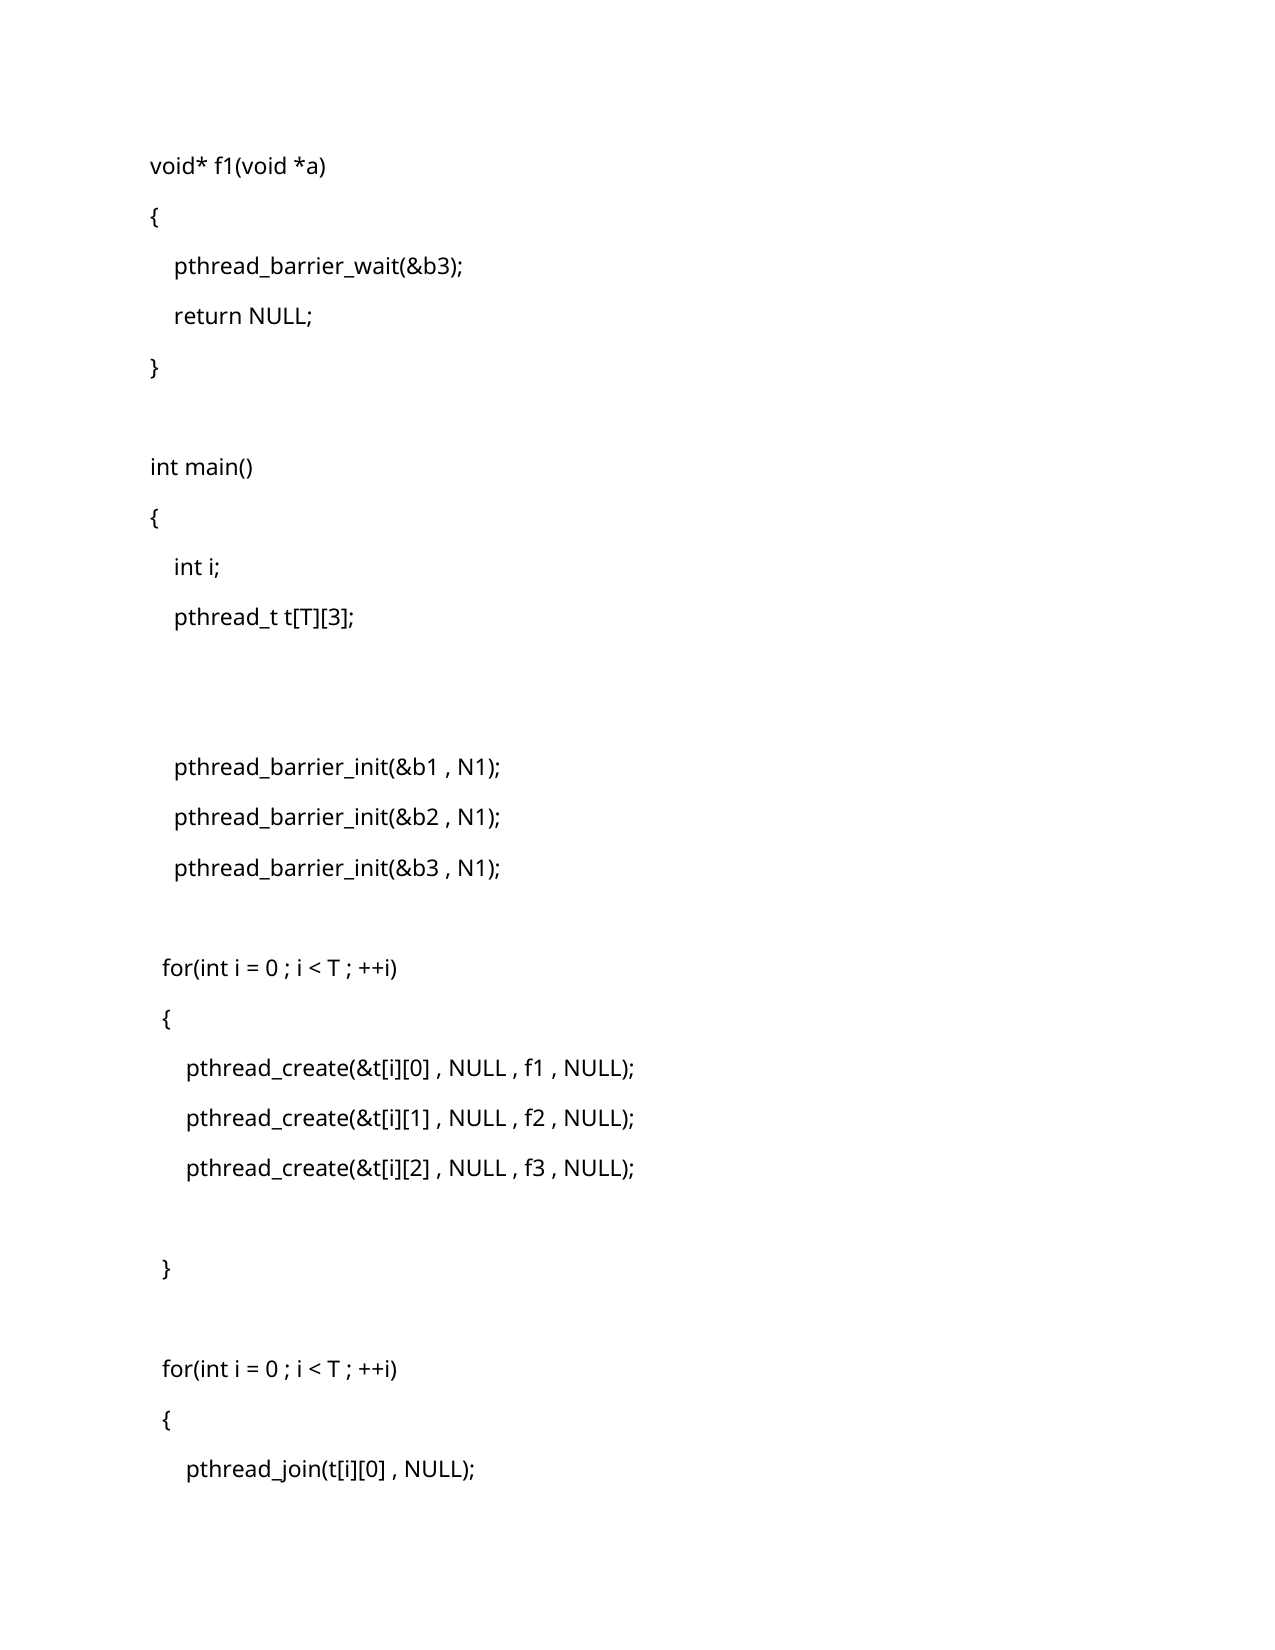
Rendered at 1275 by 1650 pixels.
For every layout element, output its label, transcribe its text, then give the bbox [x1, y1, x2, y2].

text pthread_join(t[i][0] , NULL); [150, 1453, 1125, 1484]
text pthread_create(&t[i][1] , NULL , f2 , NULL); [150, 1102, 1125, 1133]
text int i; [150, 551, 1125, 582]
text return NULL; [150, 300, 1125, 332]
text pthread_create(&t[i][0] , NULL , f1 , NULL); [150, 1052, 1125, 1083]
text { [150, 501, 1125, 532]
text for(int i = 0 ; i < T ; ++i) [150, 952, 1125, 983]
text } [150, 1252, 1125, 1283]
text { [150, 1002, 1125, 1033]
text int main() [150, 451, 1125, 482]
text } [150, 350, 1125, 382]
text pthread_barrier_init(&b2 , N1); [150, 801, 1125, 833]
text pthread_t t[T][3]; [150, 601, 1125, 632]
text pthread_barrier_init(&b3 , N1); [150, 851, 1125, 883]
text pthread_barrier_wait(&b3); [150, 250, 1125, 281]
text pthread_create(&t[i][2] , NULL , f3 , NULL); [150, 1152, 1125, 1183]
text pthread_barrier_init(&b1 , N1); [150, 751, 1125, 782]
text { [150, 200, 1125, 231]
text void* f1(void *a) [150, 150, 1125, 181]
text for(int i = 0 ; i < T ; ++i) [150, 1352, 1125, 1384]
text { [150, 1403, 1125, 1434]
